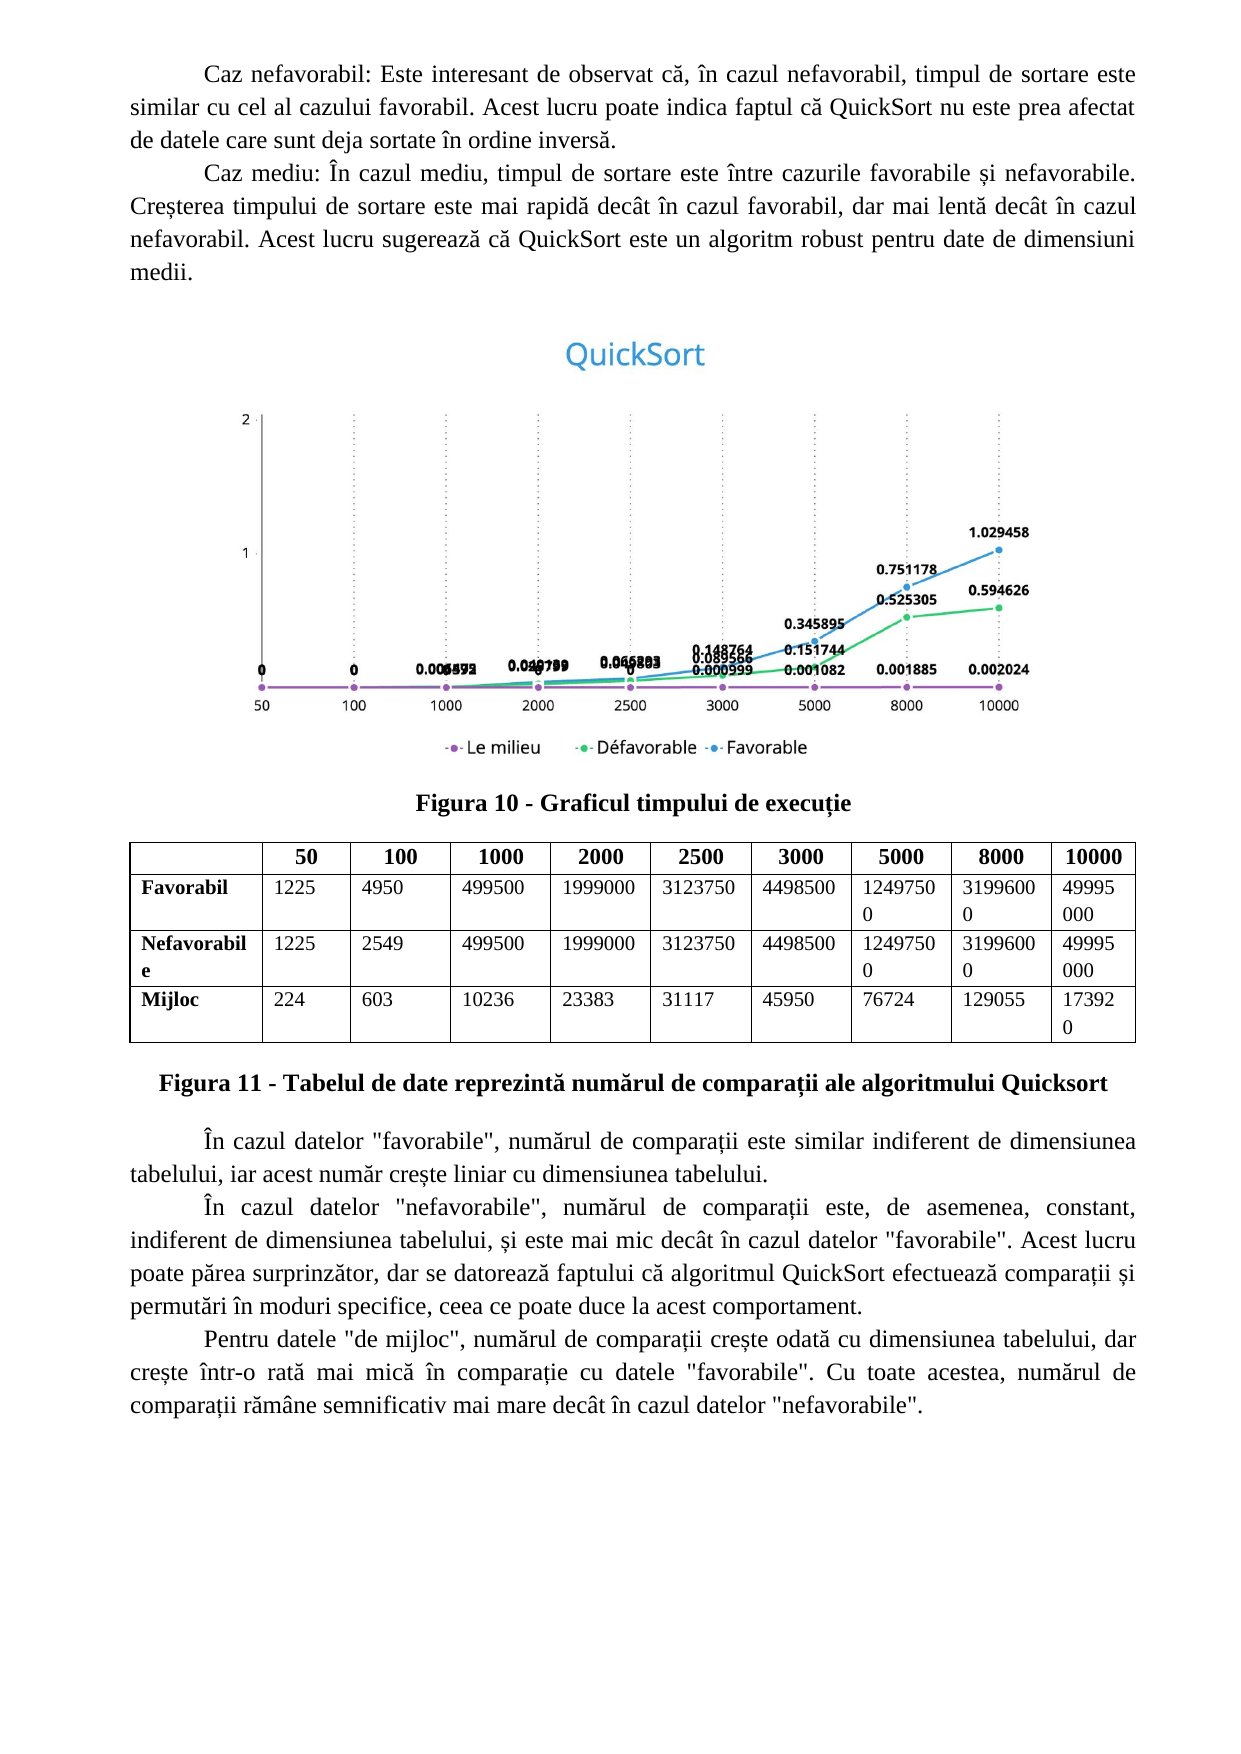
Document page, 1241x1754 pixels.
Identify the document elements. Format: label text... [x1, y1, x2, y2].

text Figura 11 - Tabelul de date reprezintă numărul de comparații ale algoritmului Quicksort [130, 1068, 1137, 1097]
text Figura 10 - Graficul timpului de execuție [130, 788, 1137, 817]
table_header 1000 [451, 843, 550, 873]
table_header 100 [351, 843, 450, 873]
table_cell 173920 [1052, 987, 1135, 1042]
table_cell Mijloc [131, 987, 262, 1042]
table_cell 31996000 [952, 931, 1051, 986]
table_cell 10236 [451, 987, 550, 1042]
table_cell 3123750 [651, 931, 751, 986]
table_cell 23383 [551, 987, 650, 1042]
table_cell Favorabil [131, 875, 262, 930]
table_header 5000 [852, 843, 951, 873]
table_cell 31117 [651, 987, 751, 1042]
table_cell 224 [263, 987, 350, 1042]
table_cell 499500 [451, 875, 550, 930]
table_cell 76724 [852, 987, 951, 1042]
table_cell 4950 [351, 875, 450, 930]
table_cell 1999000 [551, 875, 650, 930]
table_cell 3123750 [651, 875, 751, 930]
table_header 10000 [1052, 843, 1135, 873]
table_cell Nefavorabile [131, 931, 262, 986]
table_cell 45950 [752, 987, 851, 1042]
table_cell 4498500 [752, 931, 851, 986]
table_cell 49995000 [1052, 875, 1135, 930]
table_cell 603 [351, 987, 450, 1042]
table_header 8000 [952, 843, 1051, 873]
text Caz nefavorabil: Este interesant de observat că, în cazul nefavorabil, timpul de sortare este similar cu cel al cazului favorabil. Acest lucru poate indica faptul că QuickSort nu este prea afectat de datele care sunt deja sortate în ordine inversă. [130, 59, 1137, 154]
table_cell 1999000 [551, 931, 650, 986]
text Pentru datele "de mijloc", numărul de comparații crește odată cu dimensiunea tabelului, dar crește într-o rată mai mică în comparație cu datele "favorabile". Cu toate acestea, numărul de comparații rămâne semnificativ mai mare decât în cazul datelor "nefavorabile". [130, 1324, 1137, 1419]
table_cell 31996000 [952, 875, 1051, 930]
table_cell 1225 [263, 875, 350, 930]
table_header 2500 [651, 843, 751, 873]
table_cell 499500 [451, 931, 550, 986]
table_cell 4498500 [752, 875, 851, 930]
table_header 3000 [752, 843, 851, 873]
table_cell 12497500 [852, 931, 951, 986]
table_cell 12497500 [852, 875, 951, 930]
table_cell 2549 [351, 931, 450, 986]
table_header [131, 843, 262, 873]
table_cell 49995000 [1052, 931, 1135, 986]
table_cell 129055 [952, 987, 1051, 1042]
table_header 50 [263, 843, 350, 873]
text În cazul datelor "nefavorabile", numărul de comparații este, de asemenea, constant, indiferent de dimensiunea tabelului, și este mai mic decât în cazul datelor "favorabile". Acest lucru poate părea surprinzător, dar se datorează faptului că algoritmul QuickSort efectuează comparații și permutări în moduri specifice, ceea ce poate duce la acest comportament. [130, 1192, 1137, 1320]
table_cell 1225 [263, 931, 350, 986]
text Caz mediu: În cazul mediu, timpul de sortare este între cazurile favorabile și nefavorabile. Creșterea timpului de sortare este mai rapidă decât în cazul favorabil, dar mai lentă decât în cazul nefavorabil. Acest lucru sugerează că QuickSort este un algoritm robust pentru date de dimensiuni medii. [130, 158, 1137, 286]
table_header 2000 [551, 843, 650, 873]
text În cazul datelor "favorabile", numărul de comparații este similar indiferent de dimensiunea tabelului, iar acest număr crește liniar cu dimensiunea tabelului. [130, 1126, 1137, 1188]
